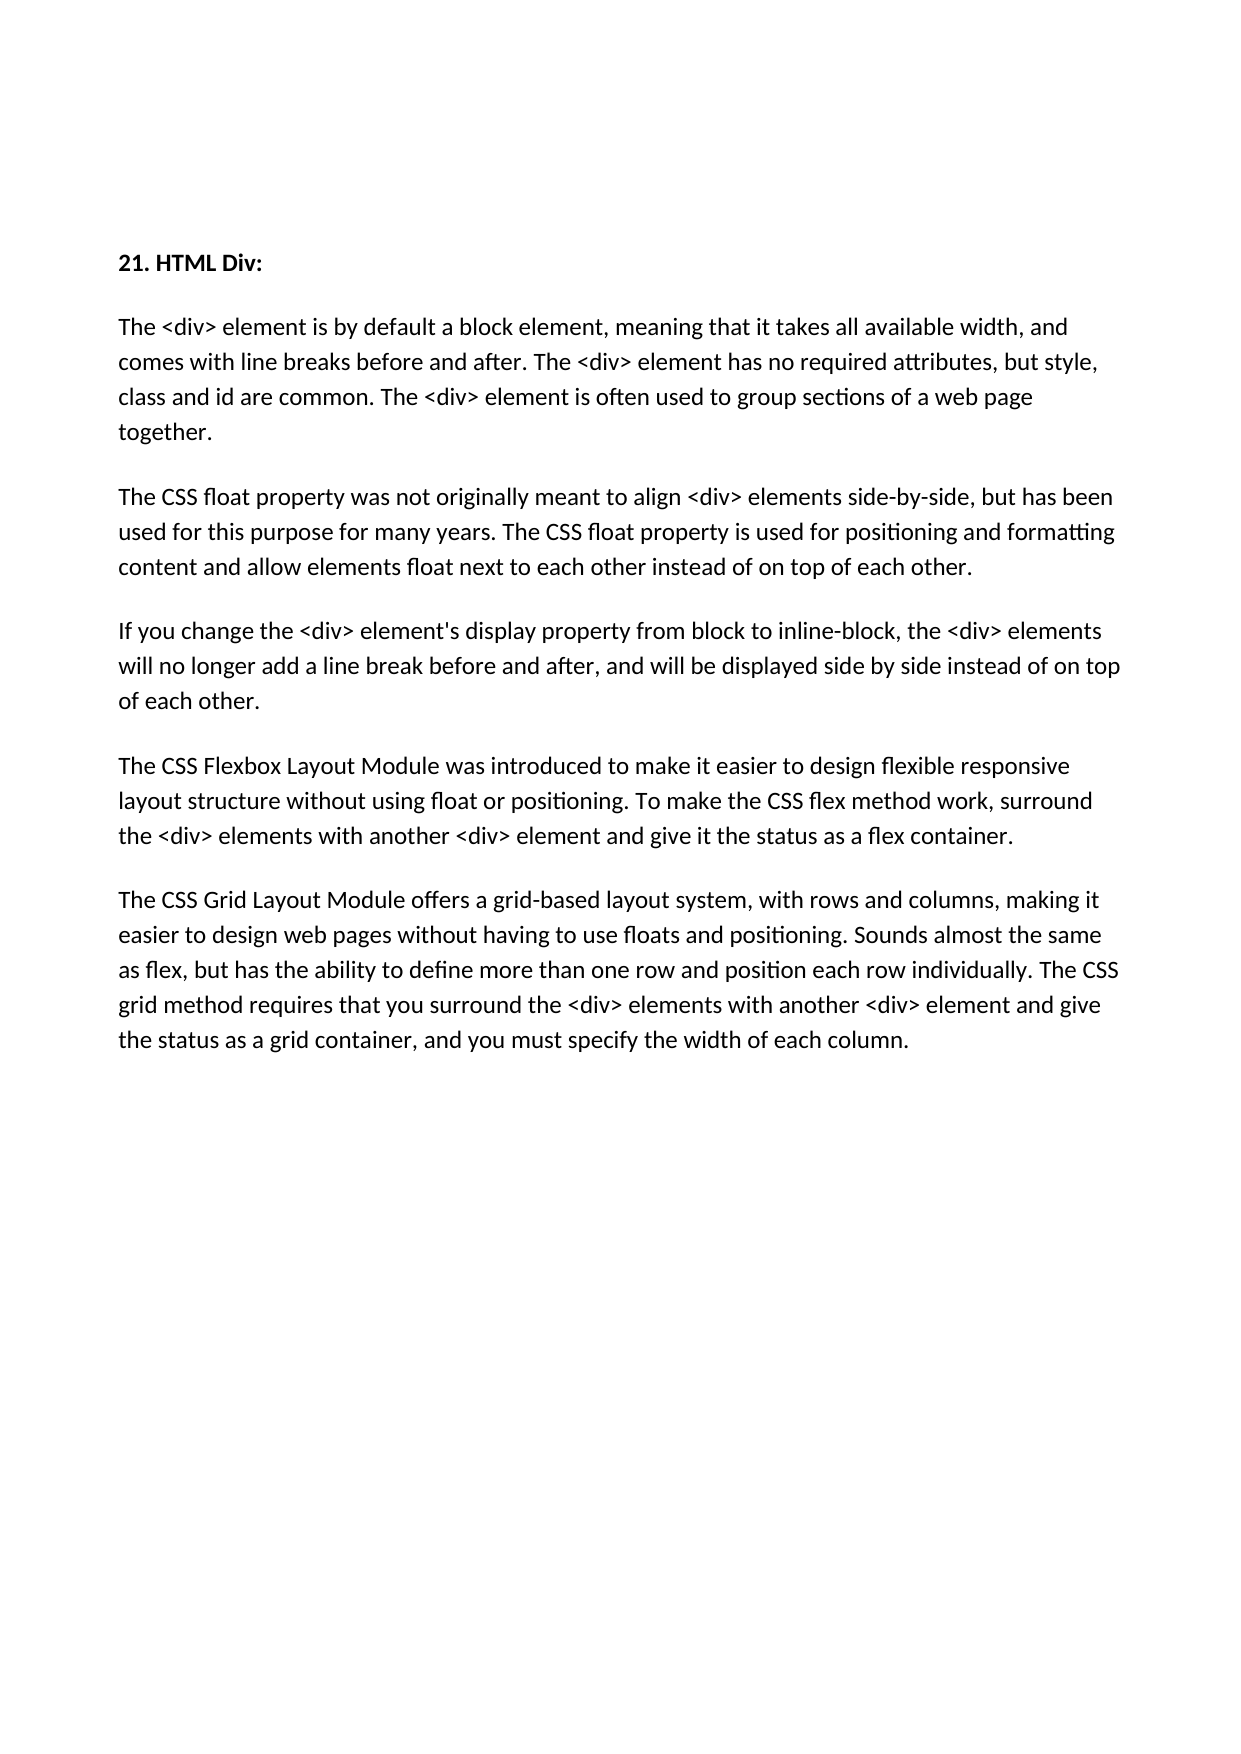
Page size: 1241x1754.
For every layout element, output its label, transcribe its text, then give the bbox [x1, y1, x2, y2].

text The CSS Flexbox Layout Module was introduced to make it easier to design flexible responsive layout structure without using float or positioning. To make the CSS flex method work, surround the <div> elements with another <div> element and give it the status as a flex container. [118, 750, 1122, 851]
text The <div> element is by default a block element, meaning that it takes all available width, and comes with line breaks before and after. The <div> element has no required attributes, but style, class and id are common. The <div> element is often used to group sections of a web page together. [118, 312, 1122, 447]
text If you change the <div> element's display property from block to inline-block, the <div> elements will no longer add a line break before and after, and will be displayed side by side instead of on top of each other. [118, 616, 1122, 716]
text 21. HTML Div: [118, 247, 1122, 278]
text The CSS Grid Layout Module offers a grid-based layout system, with rows and columns, making it easier to design web pages without having to use floats and positioning. Sounds almost the same as flex, but has the ability to define more than one row and position each row individually. The CSS grid method requires that you surround the <div> elements with another <div> element and give the status as a grid container, and you must specify the width of each column. [118, 884, 1122, 1055]
text The CSS float property was not originally meant to align <div> elements side-by-side, but has been used for this purpose for many years. The CSS float property is used for positioning and formatting content and allow elements float next to each other instead of on top of each other. [118, 481, 1122, 582]
